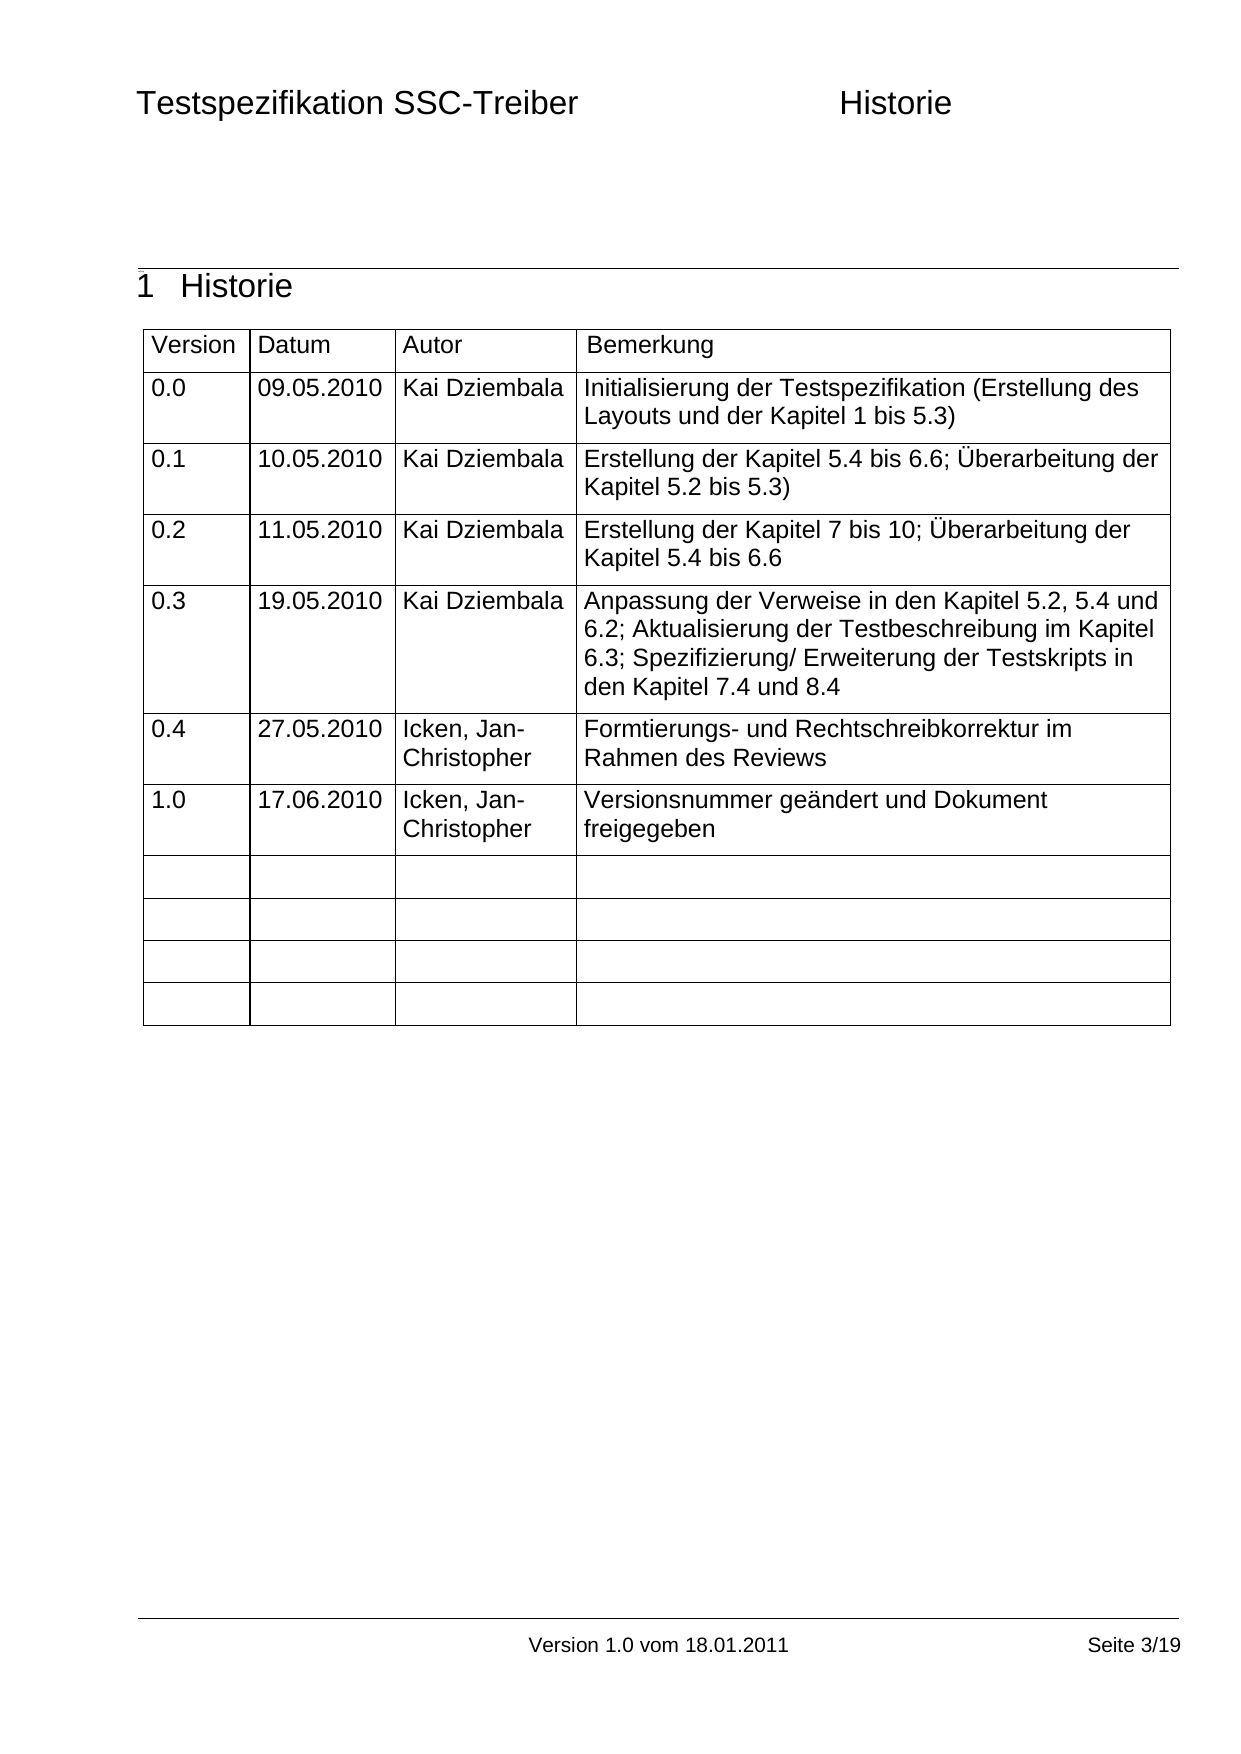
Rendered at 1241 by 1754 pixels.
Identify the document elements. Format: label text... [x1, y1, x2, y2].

table_cell Kai Dziembala [396, 515, 576, 585]
table_cell Erstellung der Kapitel 5.4 bis 6.6; Überarbeitung der Kapitel 5.2 bis 5.3) [577, 444, 1170, 514]
table_cell [251, 983, 395, 1024]
table_cell [251, 899, 395, 940]
table_cell 0.3 [144, 586, 249, 713]
table_cell 19.05.2010 [251, 586, 395, 713]
table_cell [396, 899, 576, 940]
table_cell Icken, Jan-Christopher [396, 714, 576, 784]
table_cell [577, 856, 1170, 898]
table_cell [144, 941, 249, 982]
table_header Datum [251, 330, 395, 372]
table_cell [144, 983, 249, 1024]
table_cell Initialisierung der Testspezifikation (Erstellung des Layouts und der Kapitel 1 bis 5.3) [577, 373, 1170, 443]
table_cell [251, 856, 395, 898]
table_cell [577, 983, 1170, 1024]
table_cell Icken, Jan-Christopher [396, 785, 576, 855]
table_cell [396, 983, 576, 1024]
table_cell 0.2 [144, 515, 249, 585]
table_cell Erstellung der Kapitel 7 bis 10; Überarbeitung der Kapitel 5.4 bis 6.6 [577, 515, 1170, 585]
table_cell 11.05.2010 [251, 515, 395, 585]
table_cell Versionsnummer geändert und Dokument freigegeben [577, 785, 1170, 855]
table_cell 0.4 [144, 714, 249, 784]
table_cell [251, 941, 395, 982]
table_cell [396, 941, 576, 982]
table_cell [577, 899, 1170, 940]
table_cell 17.06.2010 [251, 785, 395, 855]
table_header Autor [396, 330, 576, 372]
table_cell 09.05.2010 [251, 373, 395, 443]
table_cell 1.0 [144, 785, 249, 855]
table_cell 10.05.2010 [251, 444, 395, 514]
table_cell Kai Dziembala [396, 586, 576, 713]
table_cell 0.1 [144, 444, 249, 514]
table_header Version [144, 330, 249, 372]
table_cell Kai Dziembala [396, 444, 576, 514]
table_cell Formtierungs- und Rechtschreibkorrektur im Rahmen des Reviews [577, 714, 1170, 784]
table_cell 27.05.2010 [251, 714, 395, 784]
table_cell Kai Dziembala [396, 373, 576, 443]
table_header Bemerkung [577, 330, 1170, 372]
table_cell [144, 856, 249, 898]
table_cell Anpassung der Verweise in den Kapitel 5.2, 5.4 und 6.2; Aktualisierung der Testbeschreibung im Kapitel 6.3; Spezifizierung/ Erweiterung der Testskripts in den Kapitel 7.4 und 8.4 [577, 586, 1170, 713]
subtitle Historie [136, 289, 1181, 304]
table_cell [577, 941, 1170, 982]
table_cell 0.0 [144, 373, 249, 443]
table_cell [396, 856, 576, 898]
table_cell [144, 899, 249, 940]
